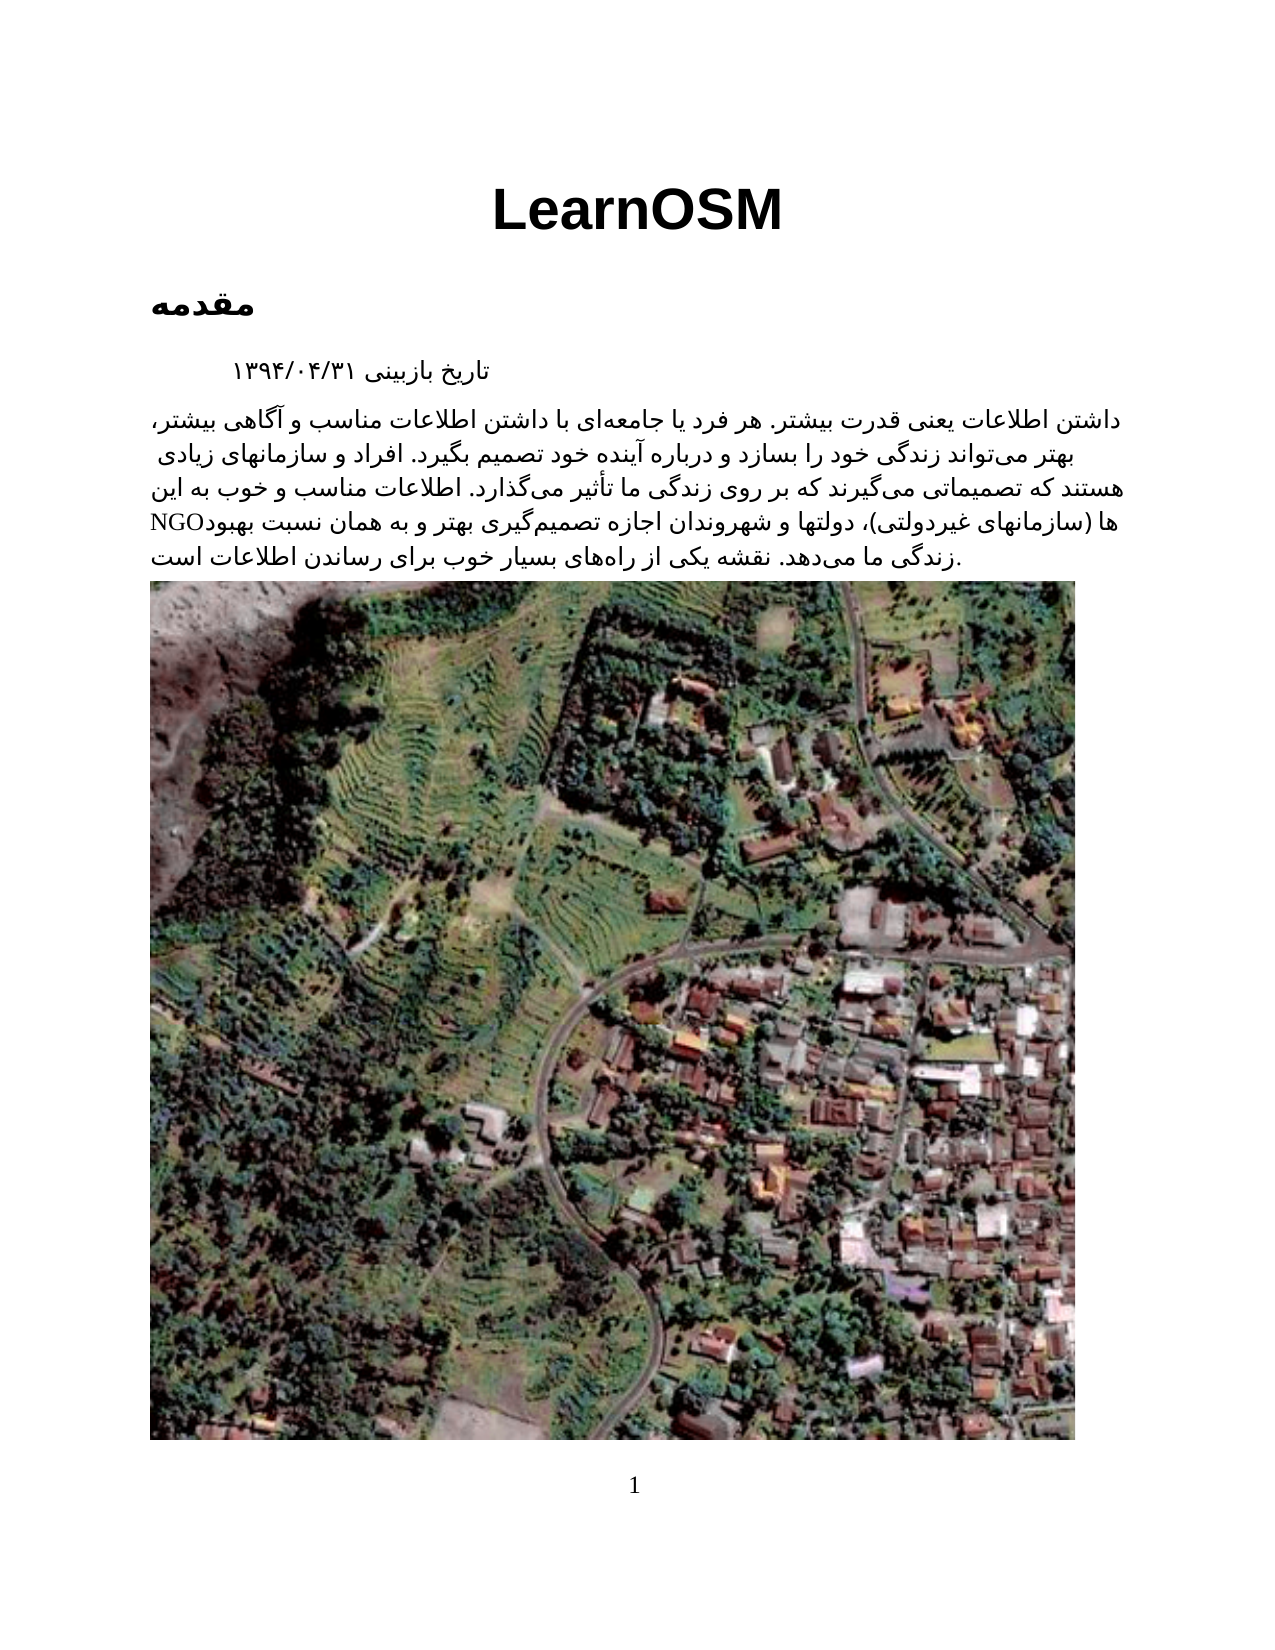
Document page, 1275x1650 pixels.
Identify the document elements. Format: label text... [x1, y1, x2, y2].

text تاریخ بازبینی ۱۳۹۴/۰۴/۳۱ [225, 353, 1125, 387]
subtitle مقدمه [150, 279, 1125, 325]
title LearnOSM [150, 175, 1125, 242]
text داشتن اطلاعات یعنی قدرت بیشتر. هر فرد یا جامعه‌ای با داشتن اطلاعات مناسب و آگاهی بیشتر، بهتر می‌تواند زندگی خود را بسازد و درباره‌ آینده خود تصمیم بگیرد. افراد و سازمانهای زیادی هستند که تصمیماتی می‌گیرند که بر روی زندگی ما تأثیر می‌گذارد. اطلاعات مناسب و خوب به این NGOها (سازمانهای غیردولتی)، دولتها و شهروندان اجازه تصمیم‌گیری بهتر و به همان نسبت بهبود زندگی ما می‌دهد. نقشه یکی از راه‌های بسیار خوب برای رساندن اطلاعات است. [150, 402, 1125, 572]
picture [150, 581, 1075, 1440]
